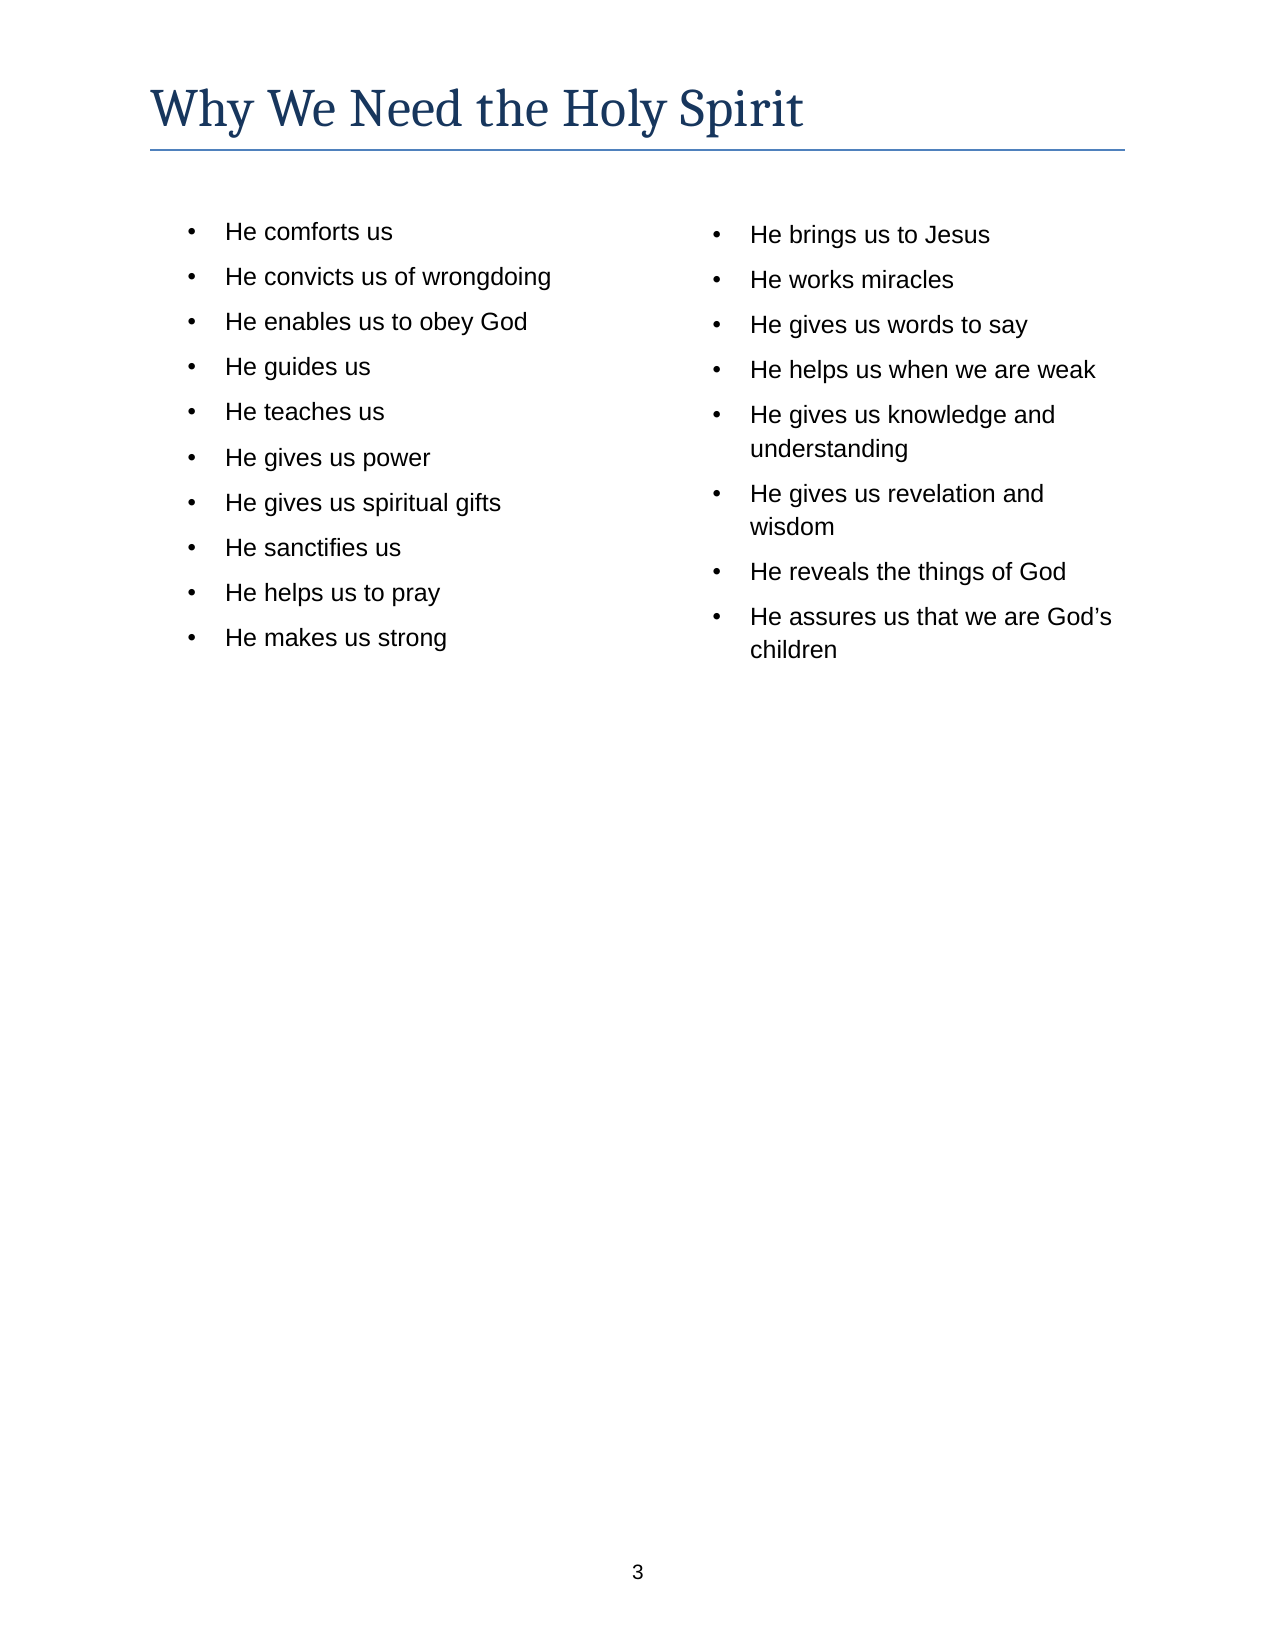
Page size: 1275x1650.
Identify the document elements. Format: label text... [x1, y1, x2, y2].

list He makes us strong [187, 623, 600, 652]
list He works miracles [712, 265, 1125, 294]
list He gives us knowledge and understanding [712, 400, 1125, 462]
list He helps us to pray [187, 578, 600, 607]
list He gives us revelation and wisdom [712, 478, 1125, 540]
list He gives us power [187, 442, 600, 471]
list He helps us when we are weak [712, 355, 1125, 384]
list He assures us that we are God’s children [712, 602, 1125, 664]
title Why We Need the Holy Spirit [150, 78, 1125, 149]
list He gives us words to say [712, 310, 1125, 339]
list He gives us spiritual gifts [187, 488, 600, 516]
list He enables us to obey God [187, 307, 600, 336]
list He convicts us of wrongdoing [187, 262, 600, 291]
list He brings us to Jesus [712, 220, 1125, 249]
list He reveals the things of God [712, 557, 1125, 586]
list He comforts us [187, 217, 600, 246]
list He sanctifies us [187, 533, 600, 562]
list He teaches us [187, 397, 600, 426]
list He guides us [187, 352, 600, 381]
